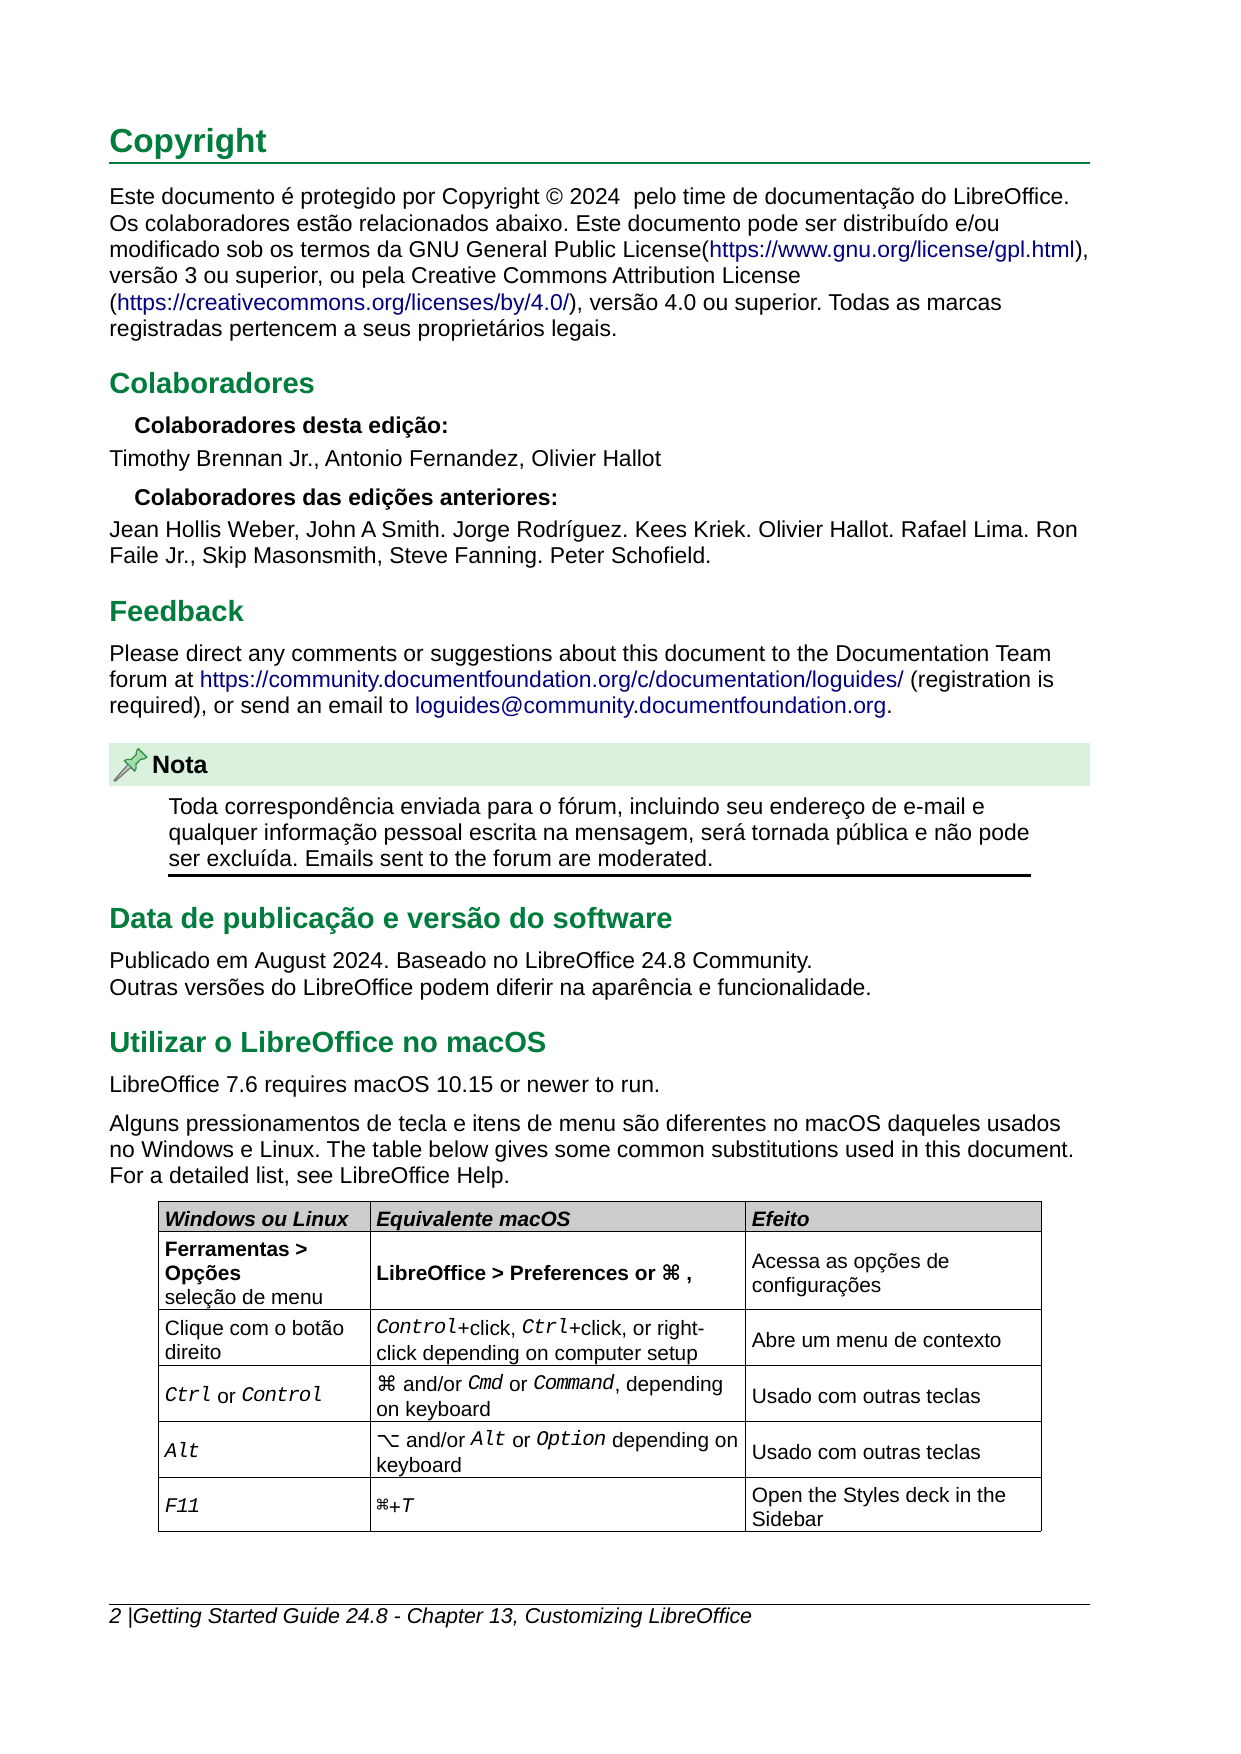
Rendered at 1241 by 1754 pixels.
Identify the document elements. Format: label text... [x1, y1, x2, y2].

text Toda correspondência enviada para o fórum, incluindo seu endereço de e-mail e qualquer informação pessoal escrita na mensagem, será tornada pública e não pode ser excluída. Emails sent to the forum are moderated. [168, 793, 1031, 874]
table_cell ⌘ and/or Cmd or Command, depending on keyboard [371, 1366, 745, 1421]
subtitle Colaboradores [109, 366, 1090, 400]
table_cell Usado com outras teclas [746, 1366, 1041, 1421]
text Publicado em Agosto de 2024. Baseado no LibreOffice 24.8 Community. Outras versões do LibreOffice podem diferir na aparência e funcionalidade. [109, 947, 1090, 1000]
table_cell Usado com outras teclas [746, 1422, 1041, 1477]
table_cell Ctrl or Control [159, 1366, 370, 1421]
text Timothy Brennan Jr., Antonio Fernandez, Olivier Hallot [109, 445, 1090, 471]
subtitle Data de publicação e versão do software [109, 901, 1090, 935]
text Colaboradores das edições anteriores: [134, 483, 1090, 510]
table_cell Clique com o botão direito [159, 1310, 370, 1365]
table_cell LibreOffice > Preferences or ⌘ , [371, 1232, 745, 1309]
subtitle Nota [109, 743, 1090, 786]
table_header Equivalente macOS [371, 1202, 745, 1231]
table_cell Alt [159, 1422, 370, 1477]
subtitle Feedback [109, 594, 1090, 627]
table_cell Acessa as opções de configurações [746, 1232, 1041, 1309]
table_cell Ferramentas > Opções seleção de menu [159, 1232, 370, 1309]
text Please direct any comments or suggestions about this document to the Documentation Team forum at https://community.documentfoundation.org/c/documentation/loguides/ (registration is required), or send an email to loguides@community.documentfoundation.org. [109, 639, 1090, 719]
table_cell Abre um menu de contexto [746, 1310, 1041, 1365]
table_cell Control+click, Ctrl+click, or right-click depending on computer setup [371, 1310, 745, 1365]
text LibreOffice 7.6 requires macOS 10.15 or newer to run. [109, 1071, 1090, 1097]
table_header Efeito [746, 1202, 1041, 1231]
text Este documento é protegido por Copyright © 2024 pelo time de documentação do LibreOffice. Os colaboradores estão relacionados abaixo. Este documento pode ser distribuído e/ou modificado sob os termos da GNU General Public License(https://www.gnu.org/license/gpl.html), versão 3 ou superior, ou pela Creative Commons Attribution License (https://creativecommons.org/licenses/by/4.0/), versão 4.0 ou superior. Todas as marcas registradas pertencem a seus proprietários legais. [109, 183, 1090, 341]
table_cell ⌘+T [371, 1478, 745, 1531]
text Alguns pressionamentos de tecla e itens de menu são diferentes no macOS daqueles usados no Windows e Linux. The table below gives some common substitutions used in this document. For a detailed list, see LibreOffice Help. [109, 1110, 1090, 1189]
text Colaboradores desta edição: [134, 412, 1090, 438]
table_cell ⌥ and/or Alt or Option depending on keyboard [371, 1422, 745, 1477]
subtitle Copyright [109, 121, 1090, 162]
table_cell F11 [159, 1478, 370, 1531]
subtitle Utilizar o LibreOffice no macOS [109, 1025, 1090, 1058]
table_cell Open the Styles deck in the Sidebar [746, 1478, 1041, 1531]
table_header Windows ou Linux [159, 1202, 370, 1231]
text Jean Hollis Weber, John A Smith. Jorge Rodríguez. Kees Kriek. Olivier Hallot. Rafael Lima. Ron Faile Jr., Skip Masonsmith, Steve Fanning. Peter Schofield. [109, 516, 1090, 569]
